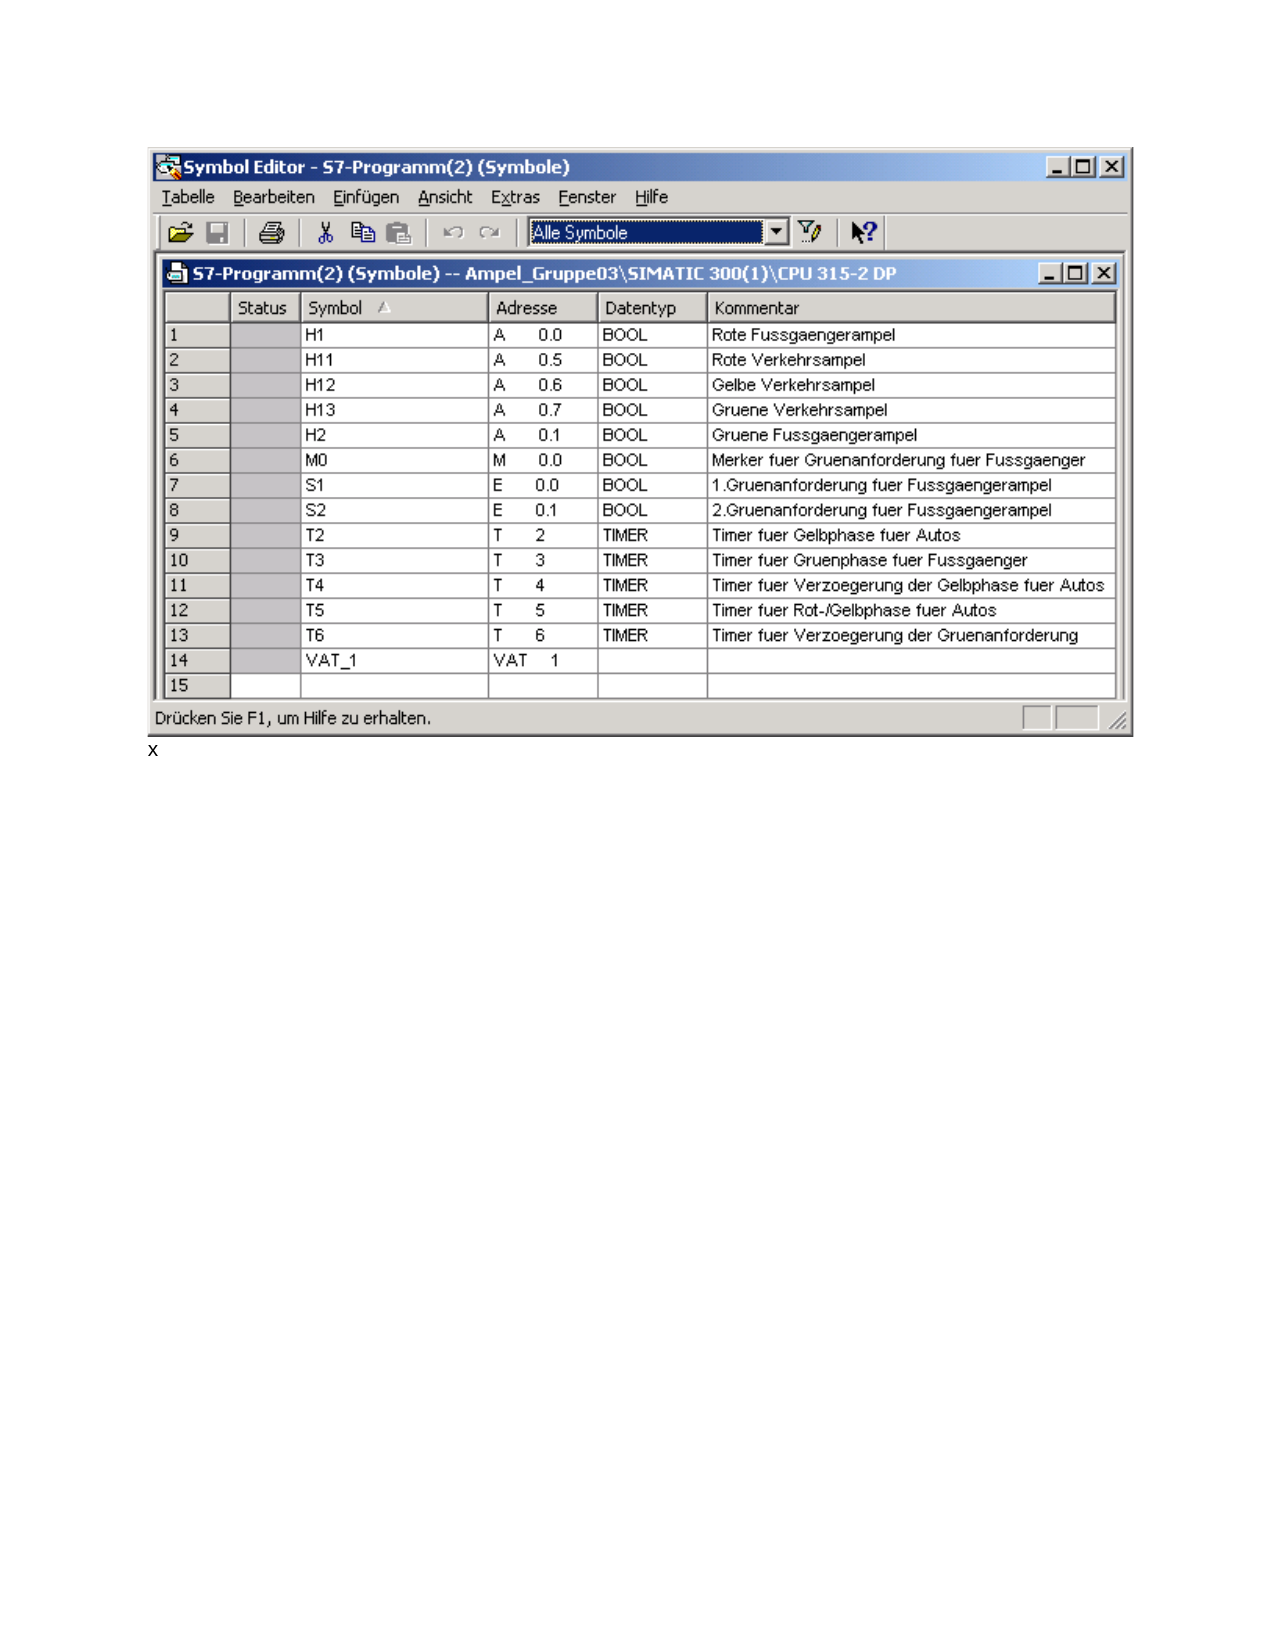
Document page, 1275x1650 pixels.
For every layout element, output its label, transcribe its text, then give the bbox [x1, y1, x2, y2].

text x [148, 737, 1127, 761]
picture [147, 147, 1134, 737]
